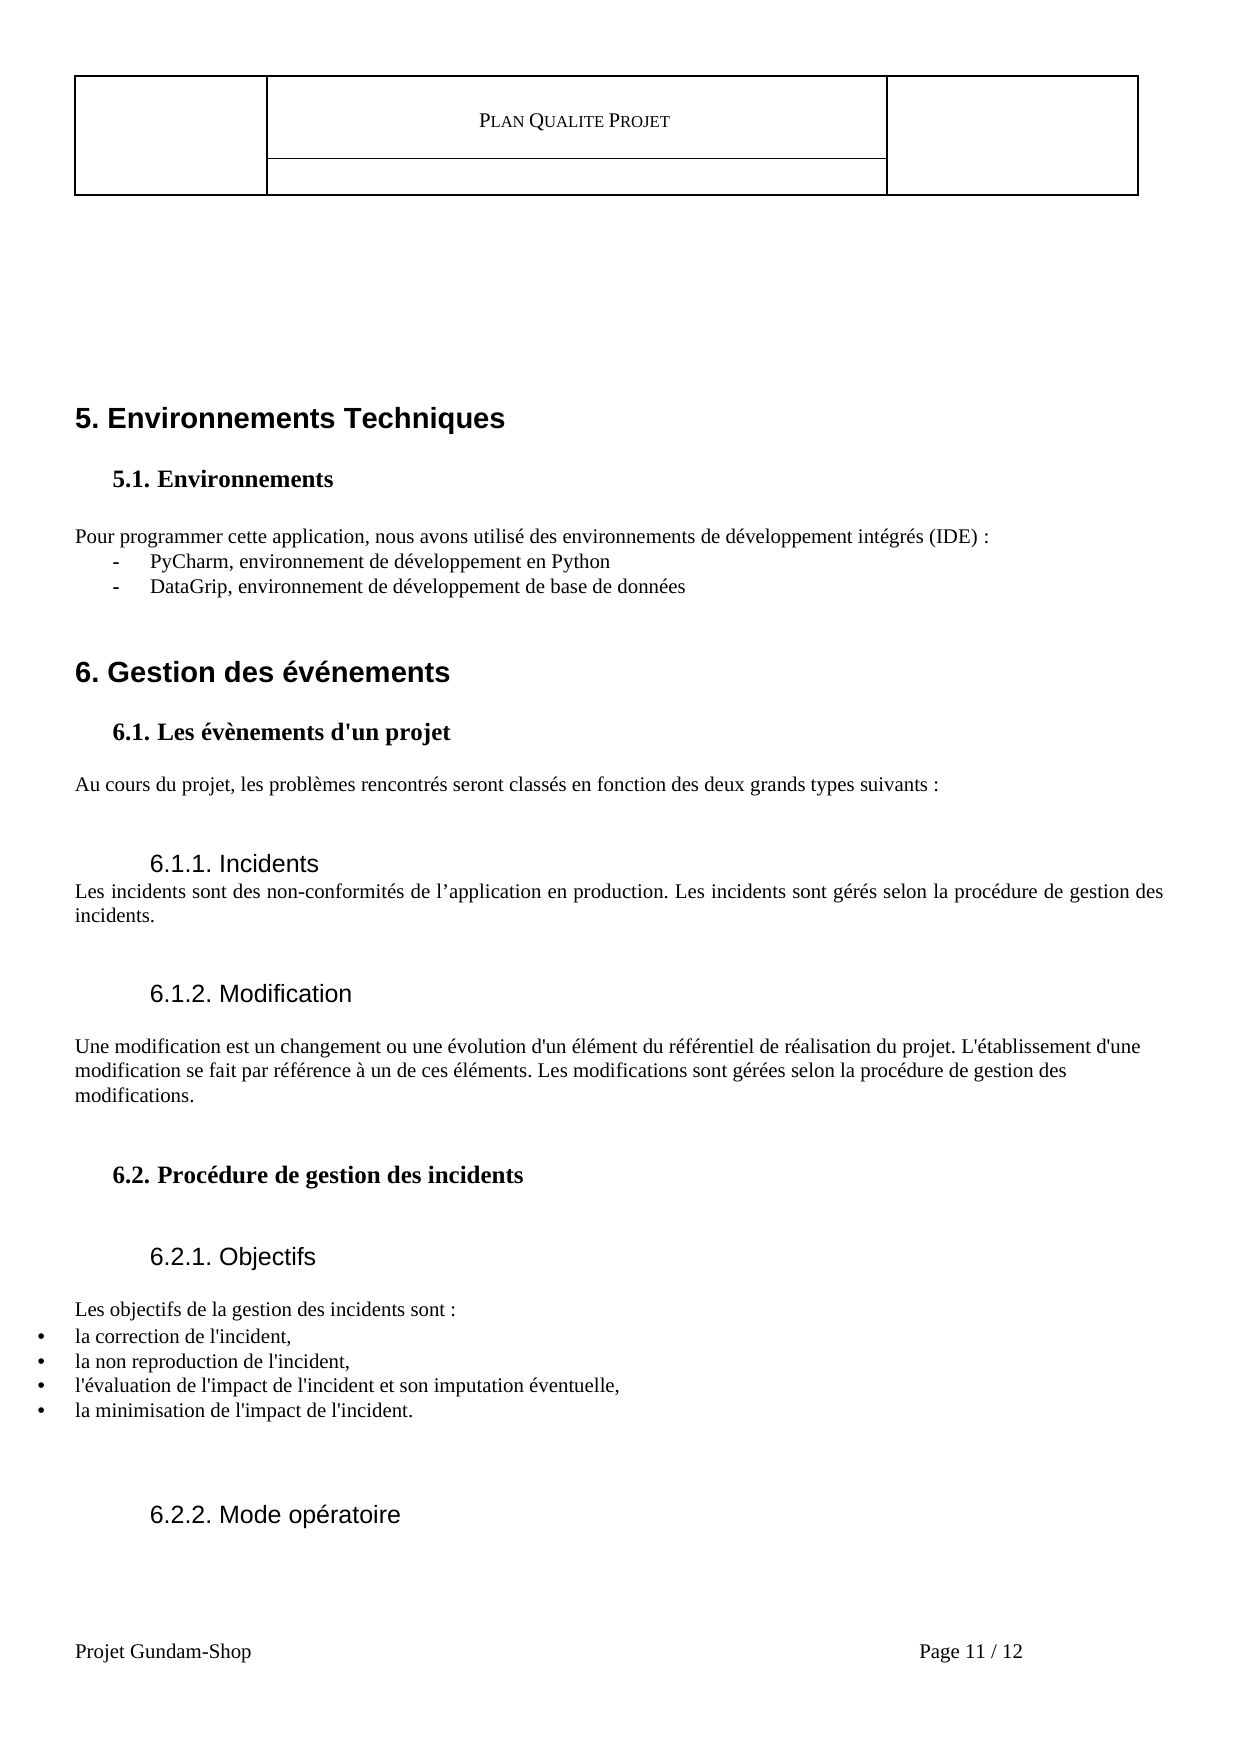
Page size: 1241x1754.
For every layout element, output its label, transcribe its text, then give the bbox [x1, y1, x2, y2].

text Pour programmer cette application, nous avons utilisé des environnements de développement intégrés (IDE) : [75, 524, 1166, 548]
subtitle 6.1.1. Incidents [149, 849, 1166, 878]
subtitle 6.2. Procédure de gestion des incidents [112, 1160, 1166, 1189]
list la correction de l'incident, [37, 1324, 1166, 1348]
subtitle 6.1. Les évènements d'un projet [112, 717, 1166, 746]
text Les objectifs de la gestion des incidents sont : [74, 1297, 1166, 1321]
list la non reproduction de l'incident, [37, 1349, 1166, 1373]
text Les incidents sont des non-conformités de l’application en production. Les incidents sont gérés selon la procédure de gestion des incidents. [74, 879, 1166, 927]
list DataGrip, environnement de développement de base de données [112, 574, 1166, 598]
list PyCharm, environnement de développement en Python [112, 549, 1166, 573]
subtitle 6.1.2. Modification [149, 979, 1166, 1008]
list la minimisation de l'impact de l'incident. [37, 1398, 1166, 1422]
text 6.2.2. Mode opératoire [149, 1500, 1166, 1528]
text Une modification est un changement ou une évolution d'un élément du référentiel de réalisation du projet. L'établissement d'une modification se fait par référence à un de ces éléments. Les modifications sont gérées selon la procédure de gestion des modifications. [74, 1034, 1145, 1107]
list l'évaluation de l'impact de l'incident et son imputation éventuelle, [37, 1373, 1166, 1397]
subtitle 5.1. Environnements [112, 463, 1166, 492]
subtitle 6.2.1. Objectifs [149, 1242, 1166, 1271]
subtitle 6. Gestion des événements [75, 654, 1166, 688]
text Au cours du projet, les problèmes rencontrés seront classés en fonction des deux grands types suivants : [74, 772, 1166, 796]
subtitle 5. Environnements Techniques [75, 401, 1166, 434]
